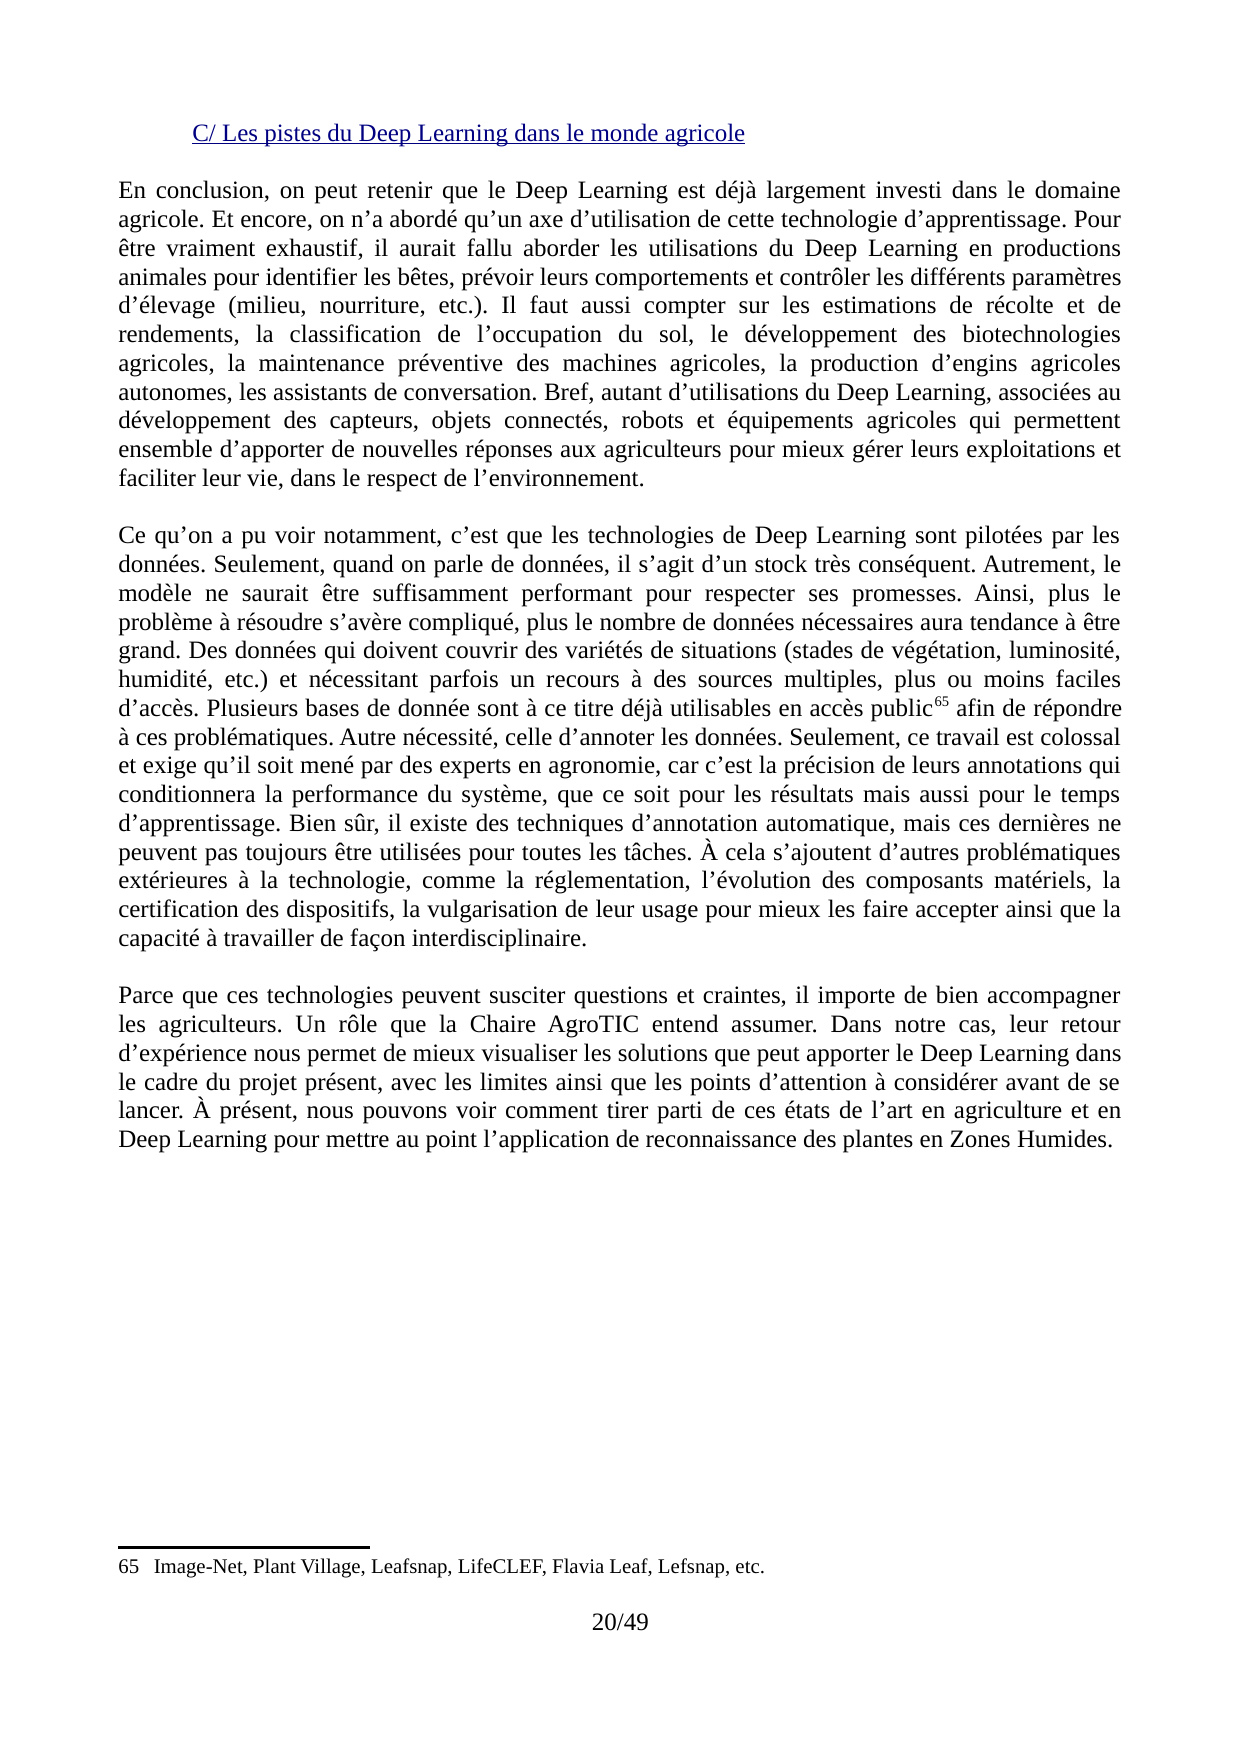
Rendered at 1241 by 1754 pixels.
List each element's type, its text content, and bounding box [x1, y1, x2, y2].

text C/ Les pistes du Deep Learning dans le monde agricole [118, 118, 1122, 147]
text En conclusion, on peut retenir que le Deep Learning est déjà largement investi dans le domaine agricole. Et encore, on n’a abordé qu’un axe d’utilisation de cette technologie d’apprentissage. Pour être vraiment exhaustif, il aurait fallu aborder les utilisations du Deep Learning en productions animales pour identifier les bêtes, prévoir leurs comportements et contrôler les différents paramètres d’élevage (milieu, nourriture, etc.). Il faut aussi compter sur les estimations de récolte et de rendements, la classification de l’occupation du sol, le développement des biotechnologies agricoles, la maintenance préventive des machines agricoles, la production d’engins agricoles autonomes, les assistants de conversation. Bref, autant d’utilisations du Deep Learning, associées au développement des capteurs, objets connectés, robots et équipements agricoles qui permettent ensemble d’apporter de nouvelles réponses aux agriculteurs pour mieux gérer leurs exploitations et faciliter leur vie, dans le respect de l’environnement. [118, 176, 1122, 492]
text Parce que ces technologies peuvent susciter questions et craintes, il importe de bien accompagner les agriculteurs. Un rôle que la Chaire AgroTIC entend assumer. Dans notre cas, leur retour d’expérience nous permet de mieux visualiser les solutions que peut apporter le Deep Learning dans le cadre du projet présent, avec les limites ainsi que les points d’attention à considérer avant de se lancer. À présent, nous pouvons voir comment tirer parti de ces états de l’art en agriculture et en Deep Learning pour mettre au point l’application de reconnaissance des plantes en Zones Humides. [118, 981, 1122, 1153]
text Image-Net, Plant Village, Leafsnap, LifeCLEF, Flavia Leaf, Lefsnap, etc. [118, 1553, 1122, 1578]
text Ce qu’on a pu voir notamment, c’est que les technologies de Deep Learning sont pilotées par les données. Seulement, quand on parle de données, il s’agit d’un stock très conséquent. Autrement, le modèle ne saurait être suffisamment performant pour respecter ses promesses. Ainsi, plus le problème à résoudre s’avère compliqué, plus le nombre de données nécessaires aura tendance à être grand. Des données qui doivent couvrir des variétés de situations (stades de végétation, luminosité, humidité, etc.) et nécessitant parfois un recours à des sources multiples, plus ou moins faciles d’accès. Plusieurs bases de donnée sont à ce titre déjà utilisables en accès public afin de répondre à ces problématiques. Autre nécessité, celle d’annoter les données. Seulement, ce travail est colossal et exige qu’il soit mené par des experts en agronomie, car c’est la précision de leurs annotations qui conditionnera la performance du système, que ce soit pour les résultats mais aussi pour le temps d’apprentissage. Bien sûr, il existe des techniques d’annotation automatique, mais ces dernières ne peuvent pas toujours être utilisées pour toutes les tâches. À cela s’ajoutent d’autres problématiques extérieures à la technologie, comme la réglementation, l’évolution des composants matériels, la certification des dispositifs, la vulgarisation de leur usage pour mieux les faire accepter ainsi que la capacité à travailler de façon interdisciplinaire. [118, 521, 1122, 952]
